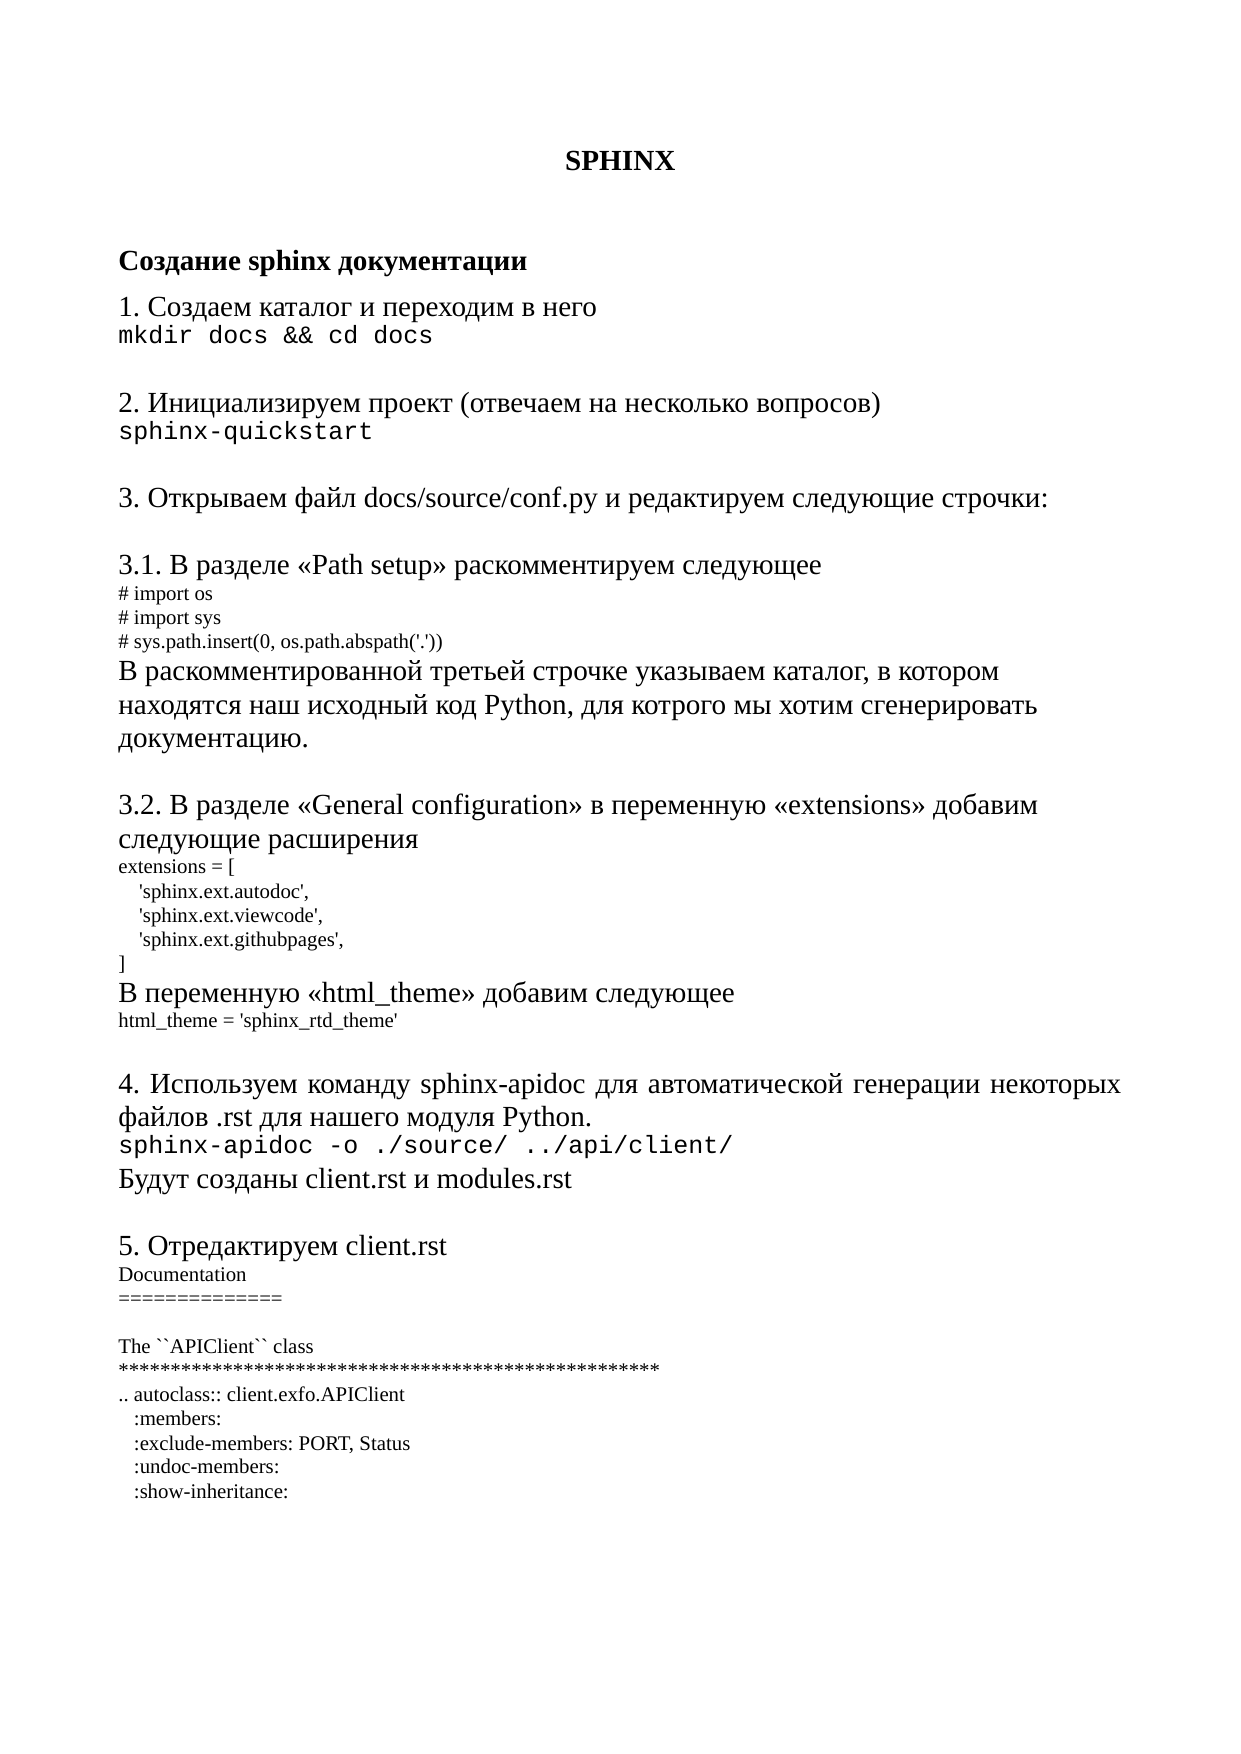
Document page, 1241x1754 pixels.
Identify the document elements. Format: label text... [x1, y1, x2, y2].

text 2. Инициализируем проект (отвечаем на несколько вопросов) [118, 385, 1122, 418]
text extensions = [ [118, 854, 1122, 878]
text # sys.path.insert(0, os.path.abspath('.')) [118, 629, 1122, 653]
text В раскомментированной третьей строчке указываем каталог, в котором находятся наш исходный код Python, для котрого мы хотим сгенерировать документацию. [118, 653, 1122, 754]
text :members: [118, 1406, 1122, 1430]
text ============== [118, 1286, 1122, 1310]
text .. autoclass:: client.exfo.APIClient [118, 1382, 1122, 1406]
text :undoc-members: [118, 1454, 1122, 1478]
text 3. Открываем файл docs/source/conf.py и редактируем следующие строчки: [118, 480, 1122, 514]
text 1. Создаем каталог и переходим в него [118, 289, 1122, 323]
text sphinx-quickstart [118, 418, 1122, 447]
text 4. Используем команду sphinx-apidoc для автоматической генерации некоторых файлов .rst для нашего модуля Python. [118, 1066, 1122, 1133]
subtitle Создание sphinx документации [118, 243, 1122, 277]
text **************************************************** [118, 1358, 1122, 1382]
text # import sys [118, 605, 1122, 629]
text Будут созданы client.rst и modules.rst [118, 1161, 1122, 1195]
text 3.2. В разделе «General configuration» в переменную «extensions» добавим следующие расширения [118, 787, 1122, 854]
subtitle SPHINX [118, 143, 1122, 177]
text # import os [118, 581, 1122, 605]
text В переменную «html_theme» добавим следующее [118, 975, 1122, 1008]
text Documentation [118, 1262, 1122, 1286]
text 'sphinx.ext.autodoc', [118, 878, 1122, 903]
text 5. Отредактируем client.rst [118, 1228, 1122, 1262]
text 'sphinx.ext.viewcode', [118, 903, 1122, 927]
text :show-inheritance: [118, 1478, 1122, 1503]
text :exclude-members: PORT, Status [118, 1430, 1122, 1454]
text 3.1. В разделе «Path setup» раскомментируем следующее [118, 547, 1122, 581]
text 'sphinx.ext.githubpages', [118, 927, 1122, 951]
text sphinx-apidoc -o ./source/ ../api/client/ [118, 1133, 1122, 1161]
text mkdir docs && cd docs [118, 323, 1122, 351]
text The ``APIClient`` class [118, 1334, 1122, 1358]
text html_theme = 'sphinx_rtd_theme' [118, 1008, 1122, 1032]
text ] [118, 951, 1122, 975]
